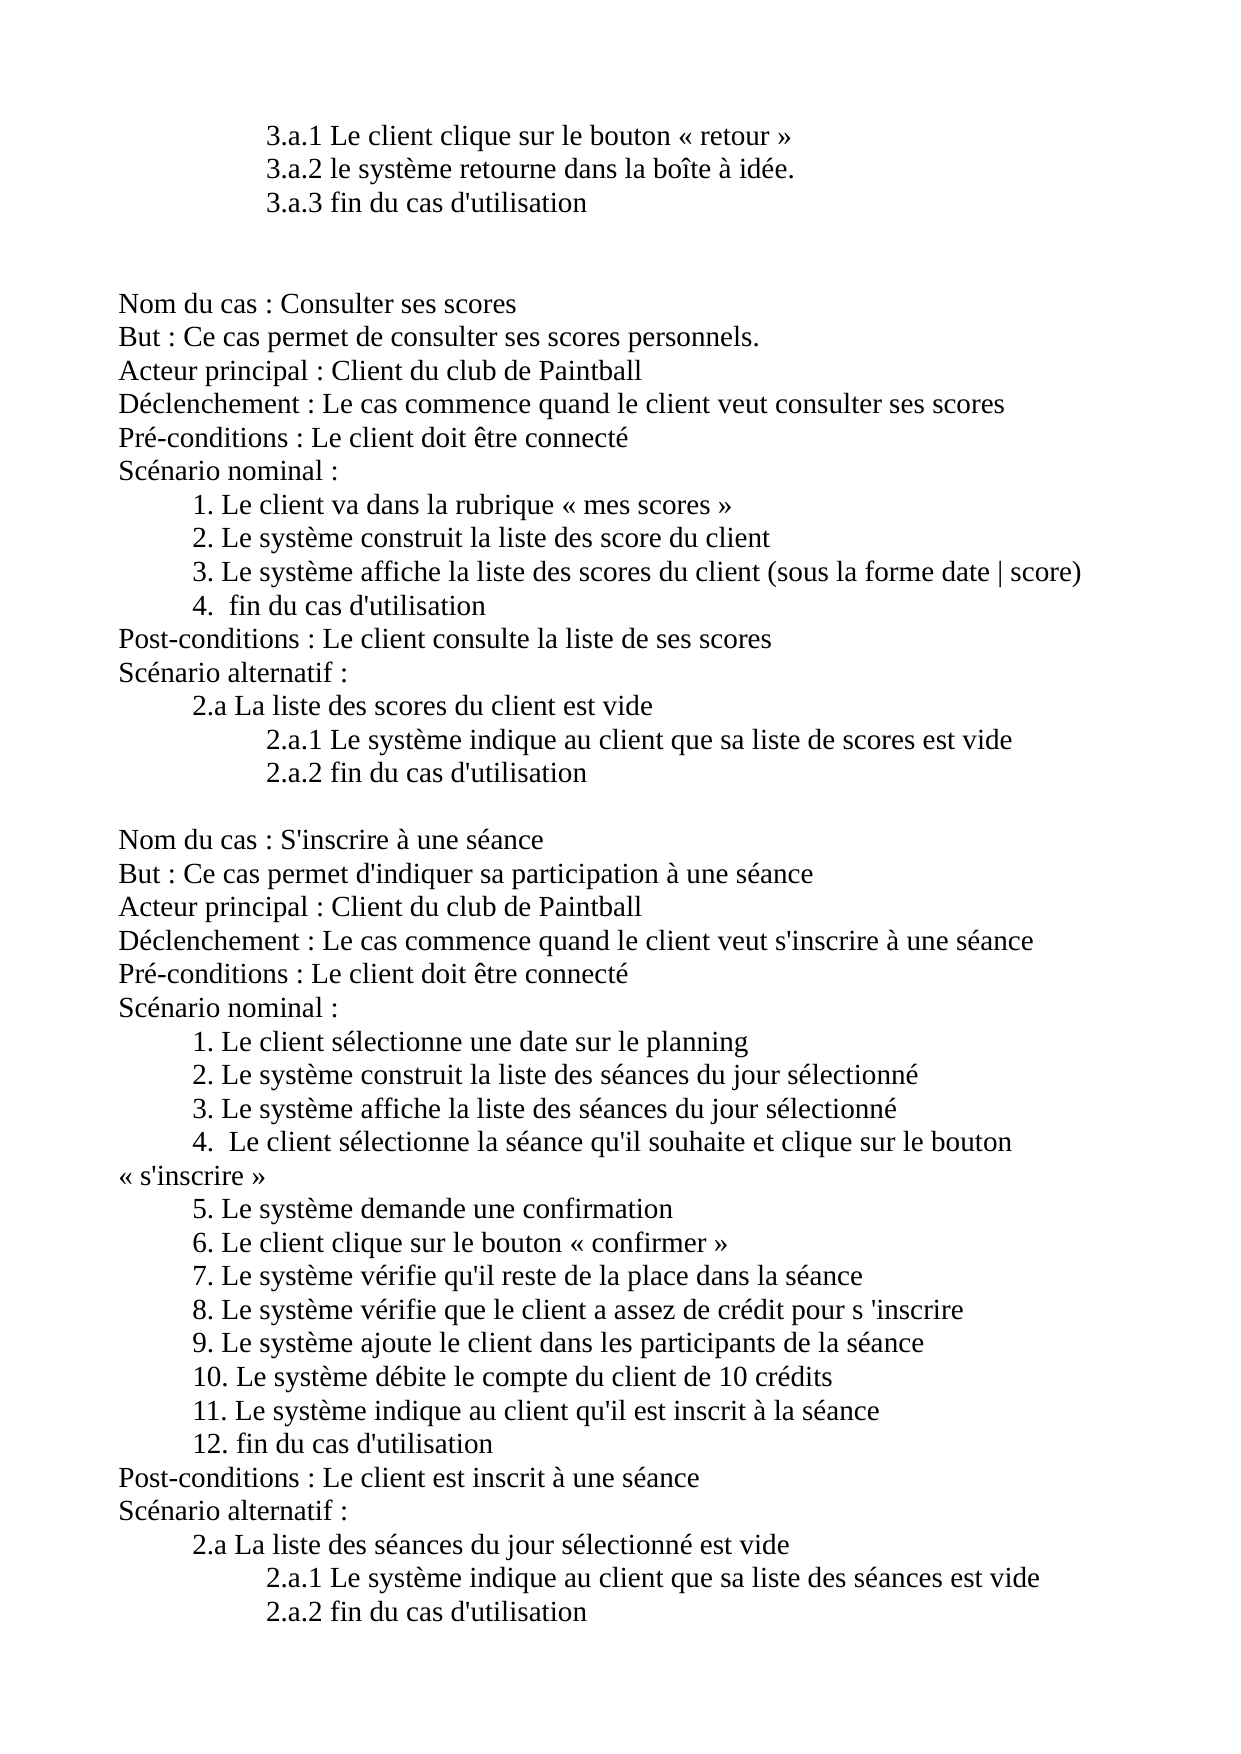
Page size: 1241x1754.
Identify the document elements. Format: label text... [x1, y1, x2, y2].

text Scénario alternatif : [118, 655, 1122, 688]
text 2. Le système construit la liste des score du client [118, 521, 1122, 554]
text 2.a La liste des scores du client est vide [118, 688, 1122, 722]
text 12. fin du cas d'utilisation [118, 1426, 1122, 1460]
text Nom du cas : S'inscrire à une séance [118, 822, 1122, 856]
text 2.a.2 fin du cas d'utilisation [118, 755, 1122, 789]
text Acteur principal : Client du club de Paintball [118, 889, 1122, 923]
text 1. Le client va dans la rubrique « mes scores » [118, 487, 1122, 521]
text 4. fin du cas d'utilisation [118, 588, 1122, 621]
text Scénario nominal : [118, 990, 1122, 1024]
text 2.a La liste des séances du jour sélectionné est vide [118, 1527, 1122, 1560]
text 2.a.1 Le système indique au client que sa liste de scores est vide [118, 722, 1122, 755]
text But : Ce cas permet de consulter ses scores personnels. [118, 319, 1122, 353]
text 11. Le système indique au client qu'il est inscrit à la séance [118, 1393, 1122, 1426]
text 1. Le client sélectionne une date sur le planning [118, 1024, 1122, 1057]
text Acteur principal : Client du club de Paintball [118, 353, 1122, 386]
text 2.a.2 fin du cas d'utilisation [118, 1594, 1122, 1627]
text Nom du cas : Consulter ses scores [118, 286, 1122, 319]
text 6. Le client clique sur le bouton « confirmer » [118, 1225, 1122, 1258]
text 10. Le système débite le compte du client de 10 crédits [118, 1359, 1122, 1393]
text Déclenchement : Le cas commence quand le client veut consulter ses scores [118, 386, 1122, 420]
text Post-conditions : Le client est inscrit à une séance [118, 1460, 1122, 1493]
text 5. Le système demande une confirmation [118, 1191, 1122, 1225]
text Pré-conditions : Le client doit être connecté [118, 957, 1122, 990]
text Déclenchement : Le cas commence quand le client veut s'inscrire à une séance [118, 923, 1122, 957]
text Post-conditions : Le client consulte la liste de ses scores [118, 621, 1122, 655]
text 3.a.2 le système retourne dans la boîte à idée. [118, 152, 1122, 185]
text 3.a.3 fin du cas d'utilisation [118, 185, 1122, 219]
text 7. Le système vérifie qu'il reste de la place dans la séance [118, 1258, 1122, 1292]
text 4. Le client sélectionne la séance qu'il souhaite et clique sur le bouton « s'inscrire » [118, 1124, 1122, 1191]
text 3. Le système affiche la liste des scores du client (sous la forme date | score) [118, 554, 1122, 588]
text Scénario nominal : [118, 453, 1122, 487]
text 3.a.1 Le client clique sur le bouton « retour » [118, 118, 1122, 152]
text 8. Le système vérifie que le client a assez de crédit pour s 'inscrire [118, 1292, 1122, 1326]
text But : Ce cas permet d'indiquer sa participation à une séance [118, 856, 1122, 889]
text 2.a.1 Le système indique au client que sa liste des séances est vide [118, 1560, 1122, 1594]
text Pré-conditions : Le client doit être connecté [118, 420, 1122, 453]
text Scénario alternatif : [118, 1493, 1122, 1527]
text 9. Le système ajoute le client dans les participants de la séance [118, 1326, 1122, 1359]
text 3. Le système affiche la liste des séances du jour sélectionné [118, 1091, 1122, 1124]
text 2. Le système construit la liste des séances du jour sélectionné [118, 1057, 1122, 1091]
